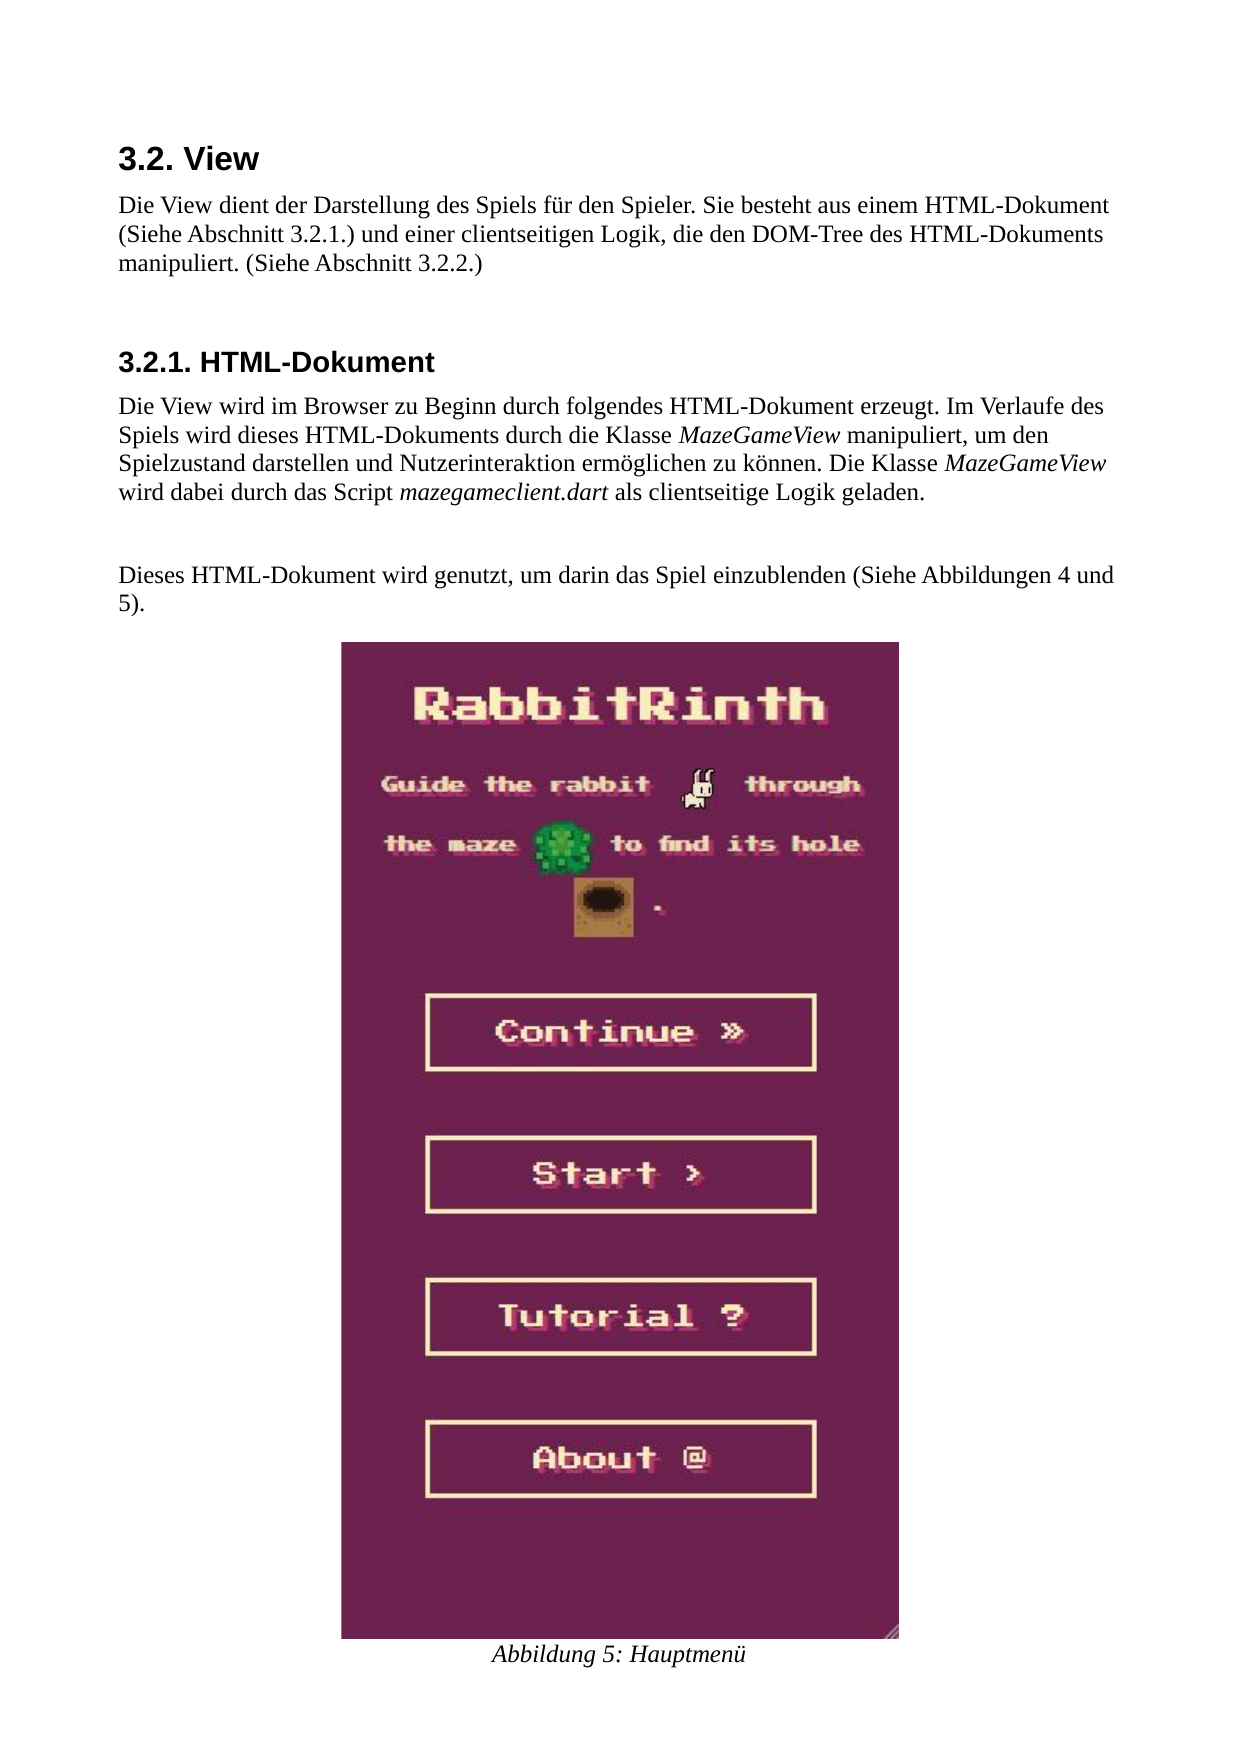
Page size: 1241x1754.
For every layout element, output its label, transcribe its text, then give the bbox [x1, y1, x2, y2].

subtitle 3.2. View [118, 139, 1122, 178]
text Die View wird im Browser zu Beginn durch folgendes HTML-Dokument erzeugt. Im Verlaufe des Spiels wird dieses HTML-Dokuments durch die Klasse MazeGameView manipuliert, um den Spielzustand darstellen und Nutzerinteraktion ermöglichen zu können. Die Klasse MazeGameView wird dabei durch das Script mazegameclient.dart als clientseitige Logik geladen. [118, 391, 1122, 506]
text Dieses HTML-Dokument wird genutzt, um darin das Spiel einzublenden (Siehe Abbildungen 4 und 5). [118, 560, 1122, 617]
text Abbildung 5: Hauptmenü [341, 1639, 899, 1668]
text Die View dient der Darstellung des Spiels für den Spieler. Sie besteht aus einem HTML-Dokument (Siehe Abschnitt 3.2.1.) und einer clientseitigen Logik, die den DOM-Tree des HTML-Dokuments manipuliert. (Siehe Abschnitt 3.2.2.) [118, 190, 1122, 276]
picture [341, 642, 899, 1639]
subtitle 3.2.1. HTML-Dokument [118, 345, 1122, 378]
